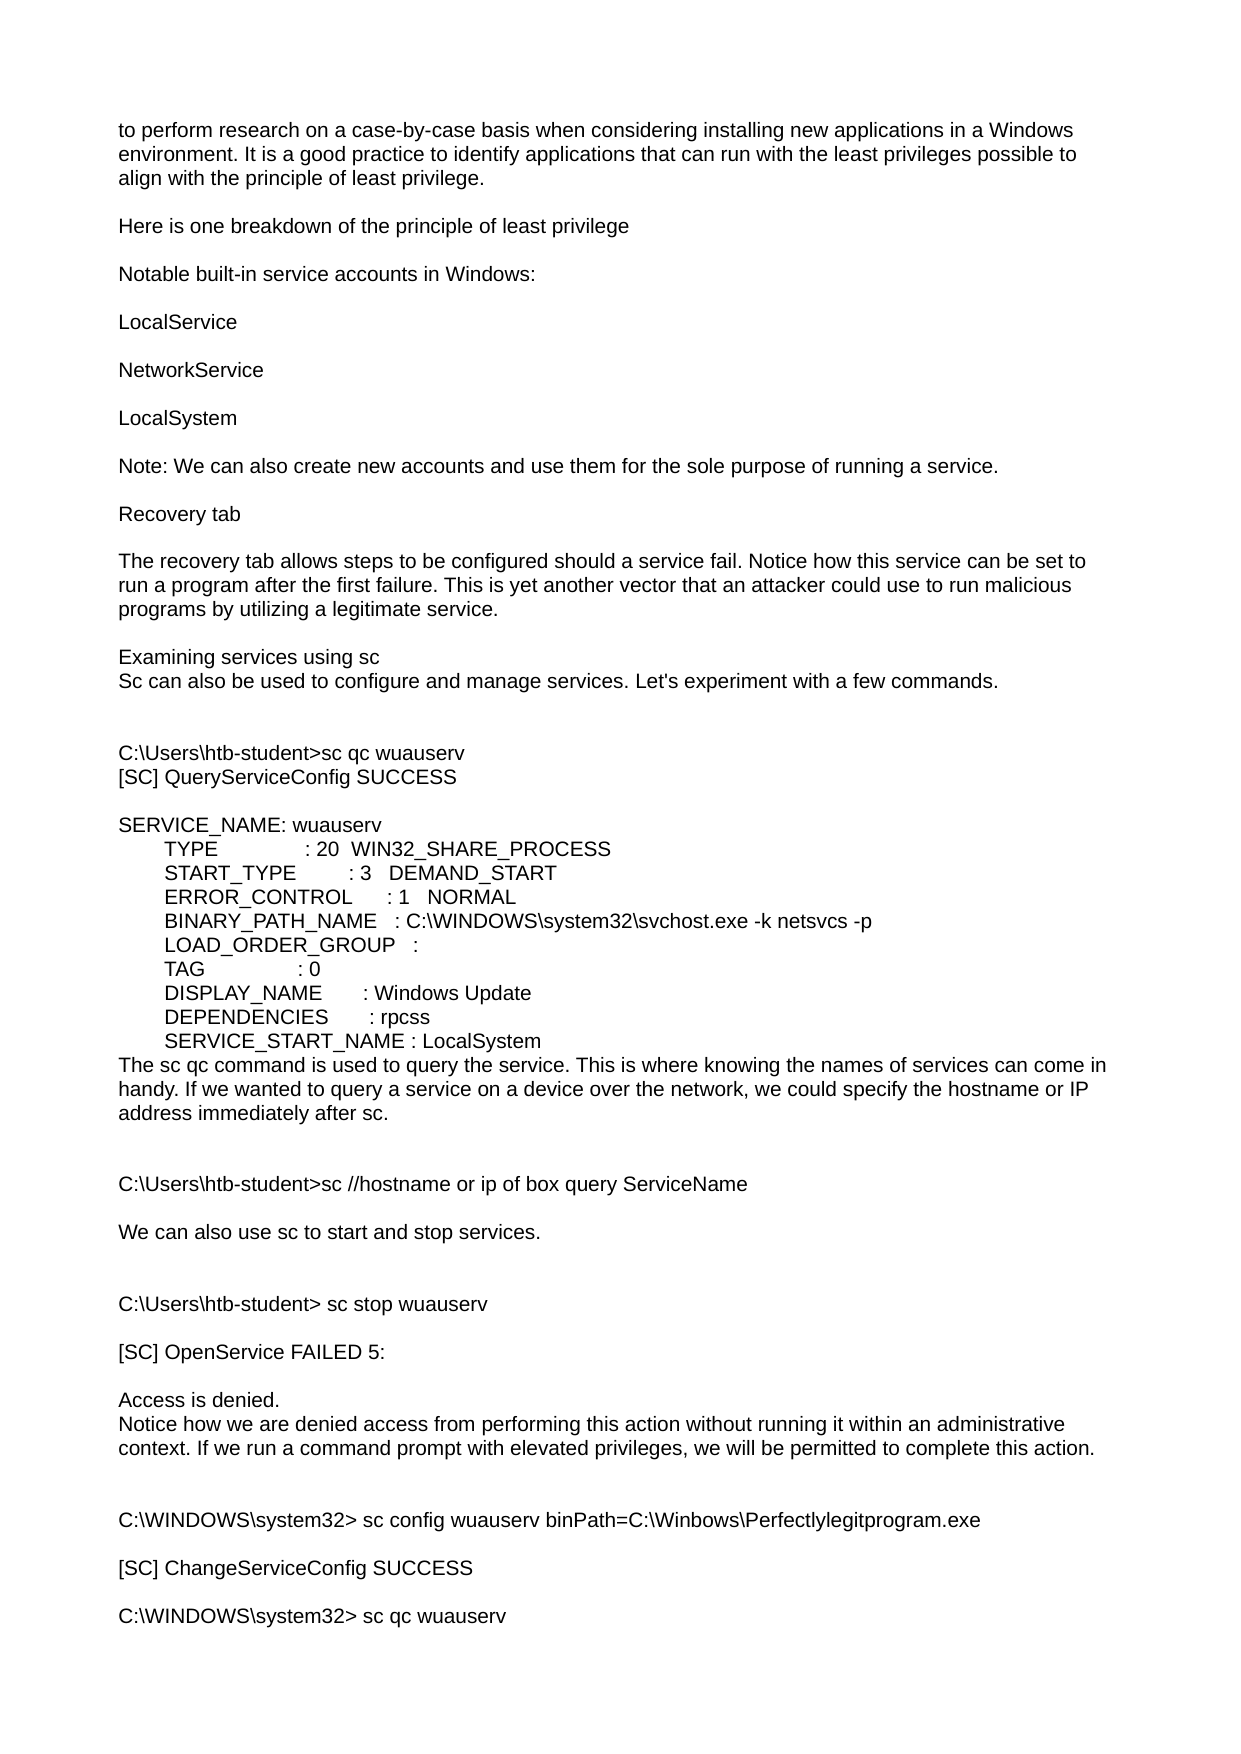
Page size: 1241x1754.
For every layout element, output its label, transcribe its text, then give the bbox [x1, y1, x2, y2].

text DEPENDENCIES : rpcss [118, 1004, 1122, 1028]
text DISPLAY_NAME : Windows Update [118, 981, 1122, 1004]
text Notice how we are denied access from performing this action without running it within an administrative context. If we run a command prompt with elevated privileges, we will be permitted to complete this action. [118, 1412, 1122, 1460]
text Sc can also be used to configure and manage services. Let's experiment with a few commands. [118, 669, 1122, 693]
text We can also use sc to start and stop services. [118, 1220, 1122, 1244]
text TYPE : 20 WIN32_SHARE_PROCESS [118, 837, 1122, 861]
text Access is denied. [118, 1388, 1122, 1412]
text LocalService [118, 310, 1122, 334]
text to perform research on a case-by-case basis when considering installing new applications in a Windows environment. It is a good practice to identify applications that can run with the least privileges possible to align with the principle of least privilege. [118, 118, 1122, 190]
text C:\WINDOWS\system32> sc config wuauserv binPath=C:\Winbows\Perfectlylegitprogram.exe [118, 1508, 1122, 1532]
text Examining services using sc [118, 645, 1122, 669]
text The recovery tab allows steps to be configured should a service fail. Notice how this service can be set to run a program after the first failure. This is yet another vector that an attacker could use to run malicious programs by utilizing a legitimate service. [118, 549, 1122, 621]
text LOAD_ORDER_GROUP : [118, 933, 1122, 957]
text TAG : 0 [118, 957, 1122, 981]
text NetworkService [118, 358, 1122, 382]
text C:\Users\htb-student>sc qc wuauserv [118, 741, 1122, 765]
text ERROR_CONTROL : 1 NORMAL [118, 885, 1122, 909]
text START_TYPE : 3 DEMAND_START [118, 861, 1122, 885]
text SERVICE_START_NAME : LocalSystem [118, 1028, 1122, 1052]
text [SC] QueryServiceConfig SUCCESS [118, 765, 1122, 789]
text LocalSystem [118, 406, 1122, 429]
text C:\Users\htb-student> sc stop wuauserv [118, 1292, 1122, 1316]
text BINARY_PATH_NAME : C:\WINDOWS\system32\svchost.exe -k netsvcs -p [118, 909, 1122, 933]
text C:\Users\htb-student>sc //hostname or ip of box query ServiceName [118, 1172, 1122, 1196]
text SERVICE_NAME: wuauserv [118, 813, 1122, 837]
text Note: We can also create new accounts and use them for the sole purpose of running a service. [118, 453, 1122, 477]
text Recovery tab [118, 501, 1122, 525]
text Here is one breakdown of the principle of least privilege [118, 214, 1122, 238]
text [SC] ChangeServiceConfig SUCCESS [118, 1556, 1122, 1579]
text C:\WINDOWS\system32> sc qc wuauserv [118, 1603, 1122, 1627]
text Notable built-in service accounts in Windows: [118, 262, 1122, 286]
text The sc qc command is used to query the service. This is where knowing the names of services can come in handy. If we wanted to query a service on a device over the network, we could specify the hostname or IP address immediately after sc. [118, 1052, 1122, 1124]
text [SC] OpenService FAILED 5: [118, 1340, 1122, 1364]
